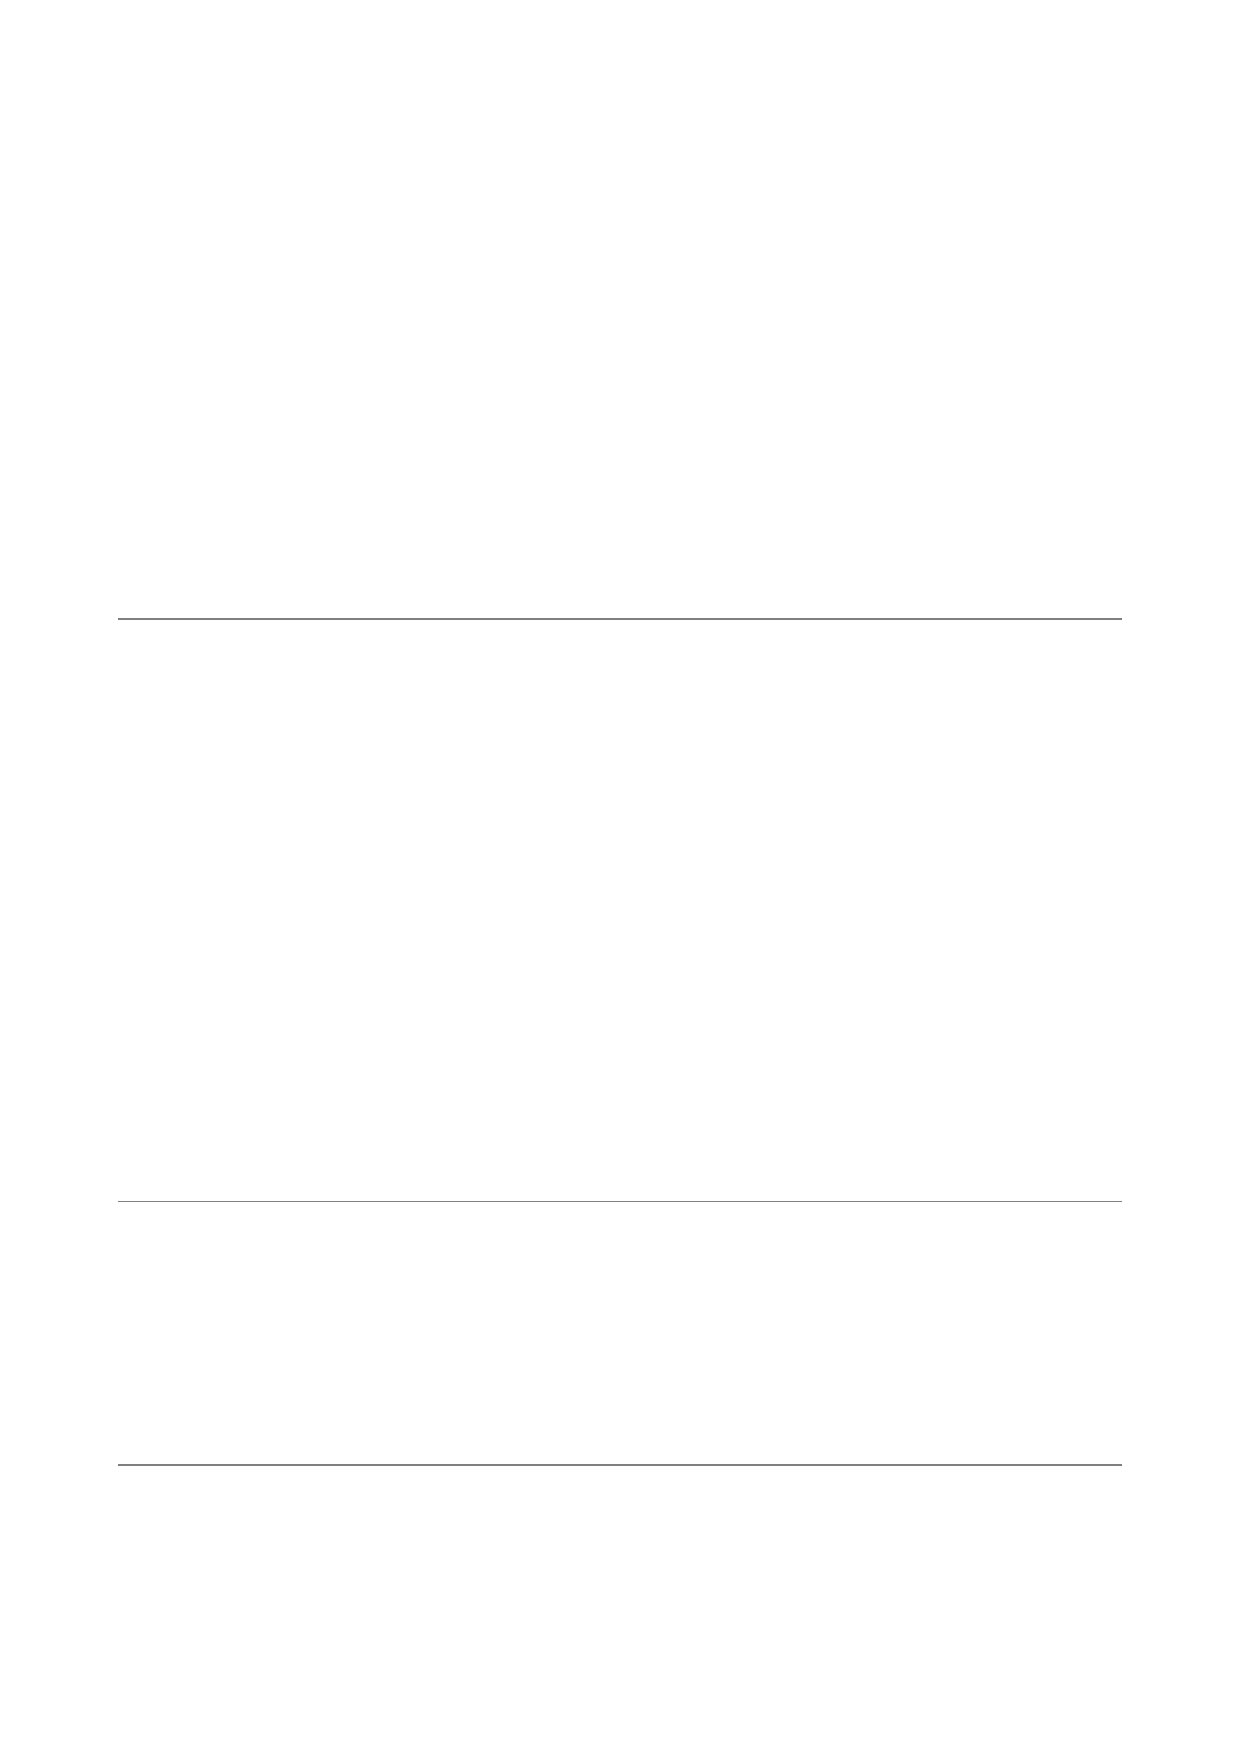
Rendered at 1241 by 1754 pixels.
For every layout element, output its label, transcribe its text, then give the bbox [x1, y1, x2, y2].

text Array.prototype[myMethod] = function() { [118, 1086, 1122, 1110]
subtitle 🔹 Как можно, но безопасно [118, 669, 1122, 712]
text }; [118, 1133, 1122, 1157]
text }; [118, 914, 1122, 938]
list Код становится “магическим”: поведение объектов изменяется глобально, и другому разработчику сложно понять, откуда появился метод. [162, 523, 1122, 585]
text console.log("Безопасный метод!"); [118, 1110, 1122, 1133]
text [1, 2, 3] [118, 1571, 1122, 1594]
subtitle 🧠 Непрозрачность кода [310, 477, 1122, 511]
text console.log(ArrayUtils.last([1, 2, 3])); // 3 [118, 962, 1122, 986]
list Если ты и другая библиотека оба “патчите” один и тот же прототип, кто-то обязательно перепишет чей-то метод. [162, 164, 1122, 226]
text Вместо изменения встроенного прототипа — создай утилиту: [118, 772, 1122, 801]
list 🚫 Но никогда не делай этого в продакшене, если можешь избежать. [162, 1403, 1122, 1431]
text return arr[arr.length - 1]; [118, 867, 1122, 891]
list ✅ Для учебных примеров (как сейчас — чтобы понять механику). [162, 1307, 1122, 1336]
text ✅ Локальное расширение (не глобальное): [118, 725, 1122, 753]
subtitle 🔹 Визуально [118, 1515, 1122, 1558]
subtitle 🧩 Конфликты с библиотеками [310, 118, 1122, 152]
text const myMethod = Symbol("myMethod"); [118, 1063, 1122, 1086]
subtitle 🔹 Когда всё-таки можно менять [118, 1252, 1122, 1295]
text const ArrayUtils = { [118, 820, 1122, 844]
subtitle 🔄 Неожиданное поведение [310, 259, 1122, 293]
list Иногда ты можешь перебрать свойства объекта и случайно захватить методы из прототипа: [162, 305, 1122, 367]
text } [118, 891, 1122, 914]
list ✅ В очень контролируемом окружении (например, ты пишешь фреймворк). [162, 1355, 1122, 1384]
text last(arr) { [118, 844, 1122, 867]
list // покажет и твой "last", хотя ты этого не хотел [162, 410, 1122, 433]
list for (let key in arr) console.log(key); [162, 386, 1122, 410]
text ✅ Или используй Symbol как уникальный ключ, чтобы не мешать стандартным свойствам: [118, 1015, 1122, 1044]
text ↓ [118, 1594, 1122, 1618]
